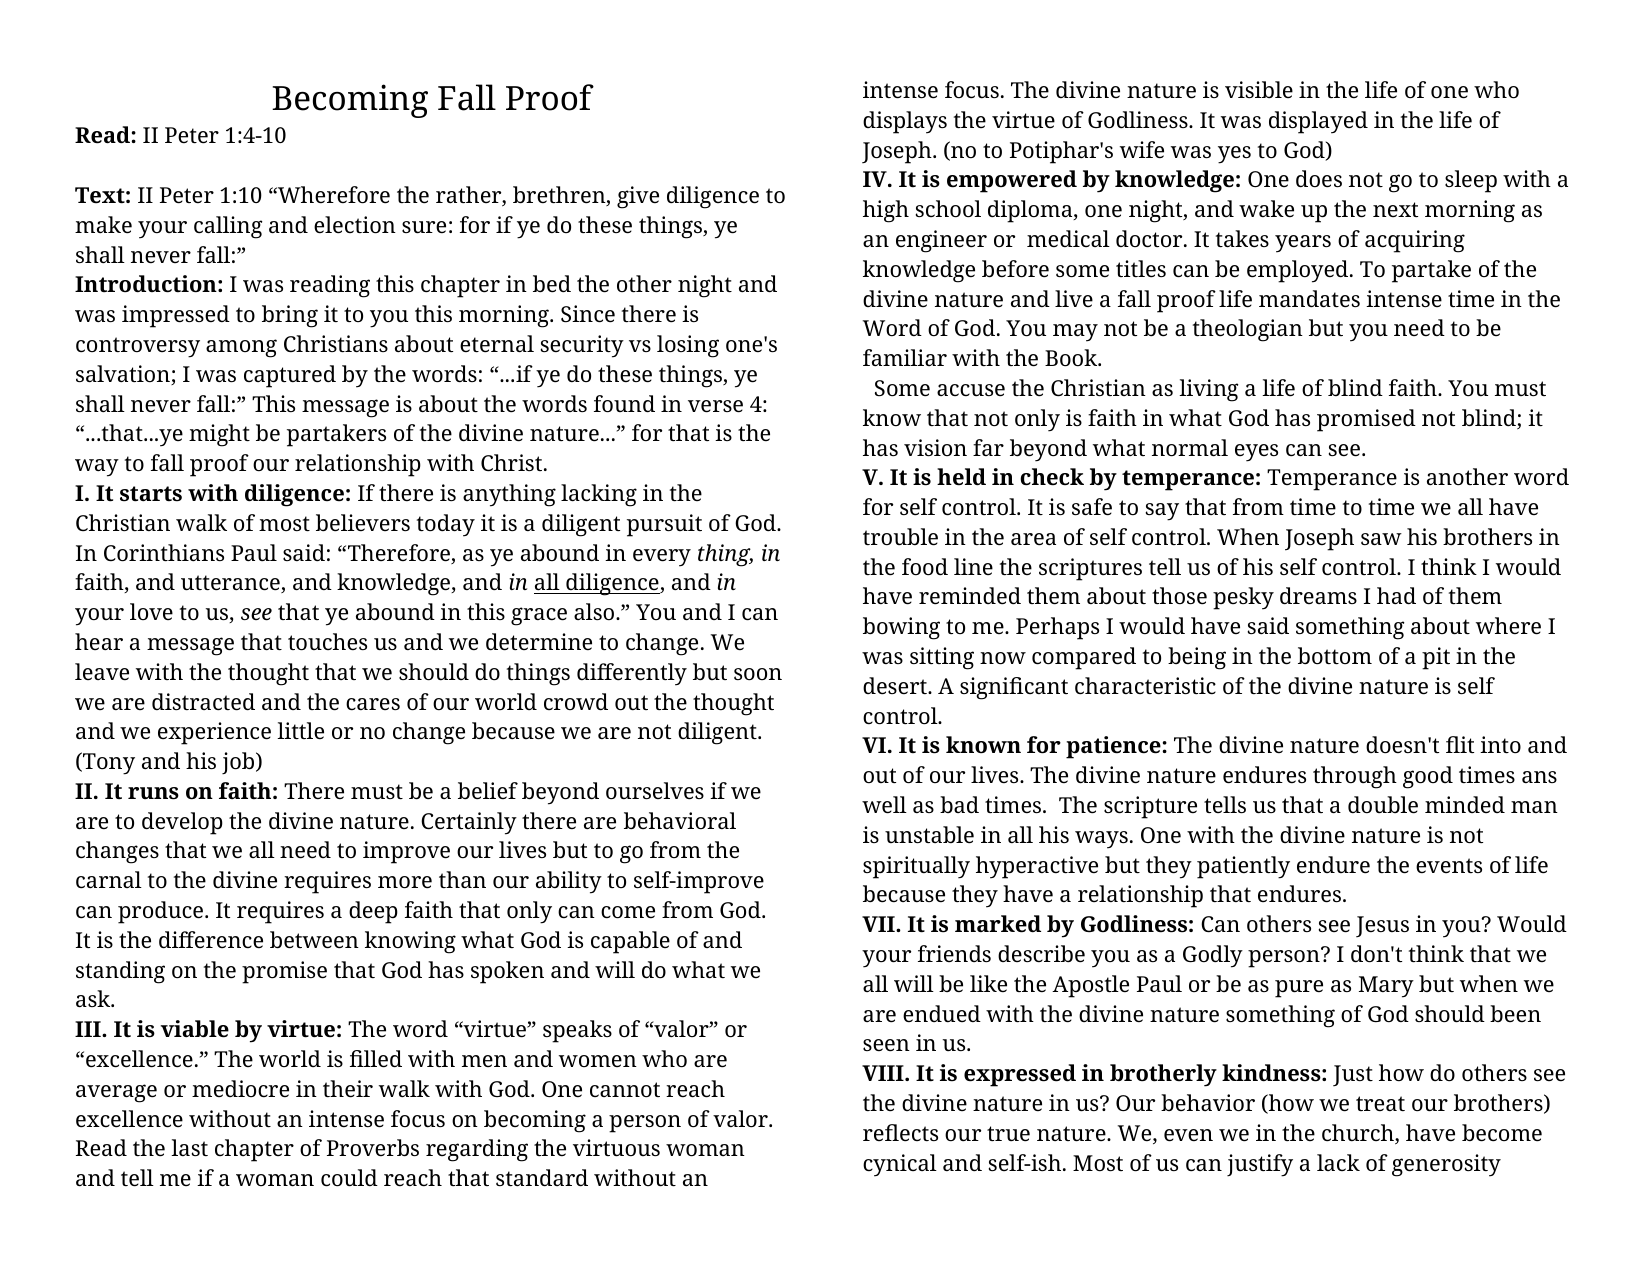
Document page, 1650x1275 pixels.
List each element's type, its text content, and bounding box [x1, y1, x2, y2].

text V. It is held in check by temperance: Temperance is another word for self control. It is safe to say that from time to time we all have trouble in the area of self control. When Joseph saw his brothers in the food line the scriptures tell us of his self control. I think I would have reminded them about those pesky dreams I had of them bowing to me. Perhaps I would have said something about where I was sitting now compared to being in the bottom of a pit in the desert. A significant characteristic of the divine nature is self control. [862, 462, 1575, 730]
text II. It runs on faith: There must be a belief beyond ourselves if we are to develop the divine nature. Certainly there are behavioral changes that we all need to improve our lives but to go from the carnal to the divine requires more than our ability to self-improve can produce. It requires a deep faith that only can come from God. It is the difference between knowing what God is capable of and standing on the promise that God has spoken and will do what we ask. [75, 776, 787, 1014]
text Read: II Peter 1:4-10 [75, 120, 787, 150]
text VIII. It is expressed in brotherly kindness: Just how do others see the divine nature in us? Our behavior (how we treat our brothers) reflects our true nature. We, even we in the church, have become cynical and self-ish. Most of us can justify a lack of generosity [862, 1058, 1575, 1177]
text intense focus. The divine nature is visible in the life of one who displays the virtue of Godliness. It was displayed in the life of Joseph. (no to Potiphar's wife was yes to God) [862, 75, 1575, 164]
text Some accuse the Christian as living a life of blind faith. You must know that not only is faith in what God has promised not blind; it has vision far beyond what normal eyes can see. [862, 373, 1575, 462]
text IV. It is empowered by knowledge: One does not go to sleep with a high school diploma, one night, and wake up the next morning as an engineer or medical doctor. It takes years of acquiring knowledge before some titles can be employed. To partake of the divine nature and live a fall proof life mandates intense time in the Word of God. You may not be a theologian but you need to be familiar with the Book. [862, 164, 1575, 373]
text I. It starts with diligence: If there is anything lacking in the Christian walk of most believers today it is a diligent pursuit of God. In Corinthians Paul said: “Therefore, as ye abound in every thing, in faith, and utterance, and knowledge, and in all diligence, and in your love to us, see that ye abound in this grace also.” You and I can hear a message that touches us and we determine to change. We leave with the thought that we should do things differently but soon we are distracted and the cares of our world crowd out the thought and we experience little or no change because we are not diligent. (Tony and his job) [75, 478, 787, 776]
text III. It is viable by virtue: The word “virtue” speaks of “valor” or “excellence.” The world is filled with men and women who are average or mediocre in their walk with God. One cannot reach excellence without an intense focus on becoming a person of valor. Read the last chapter of Proverbs regarding the virtuous woman and tell me if a woman could reach that standard without an [75, 1014, 787, 1193]
text VII. It is marked by Godliness: Can others see Jesus in you? Would your friends describe you as a Godly person? I don't think that we all will be like the Apostle Paul or be as pure as Mary but when we are endued with the divine nature something of God should been seen in us. [862, 909, 1575, 1058]
text Becoming Fall Proof [75, 75, 787, 120]
subtitle Introduction: I was reading this chapter in bed the other night and was impressed to bring it to you this morning. Since there is controversy among Christians about eternal security vs losing one's salvation; I was captured by the words: “...if ye do these things, ye shall never fall:” This message is about the words found in verse 4: “...that...ye might be partakers of the divine nature...” for that is the way to fall proof our relationship with Christ. [75, 269, 787, 478]
text VI. It is known for patience: The divine nature doesn't flit into and out of our lives. The divine nature endures through good times ans well as bad times. The scripture tells us that a double minded man is unstable in all his ways. One with the divine nature is not spiritually hyperactive but they patiently endure the events of life because they have a relationship that endures. [862, 730, 1575, 909]
text Text: II Peter 1:10 “Wherefore the rather, brethren, give diligence to make your calling and election sure: for if ye do these things, ye shall never fall:” [75, 180, 787, 269]
